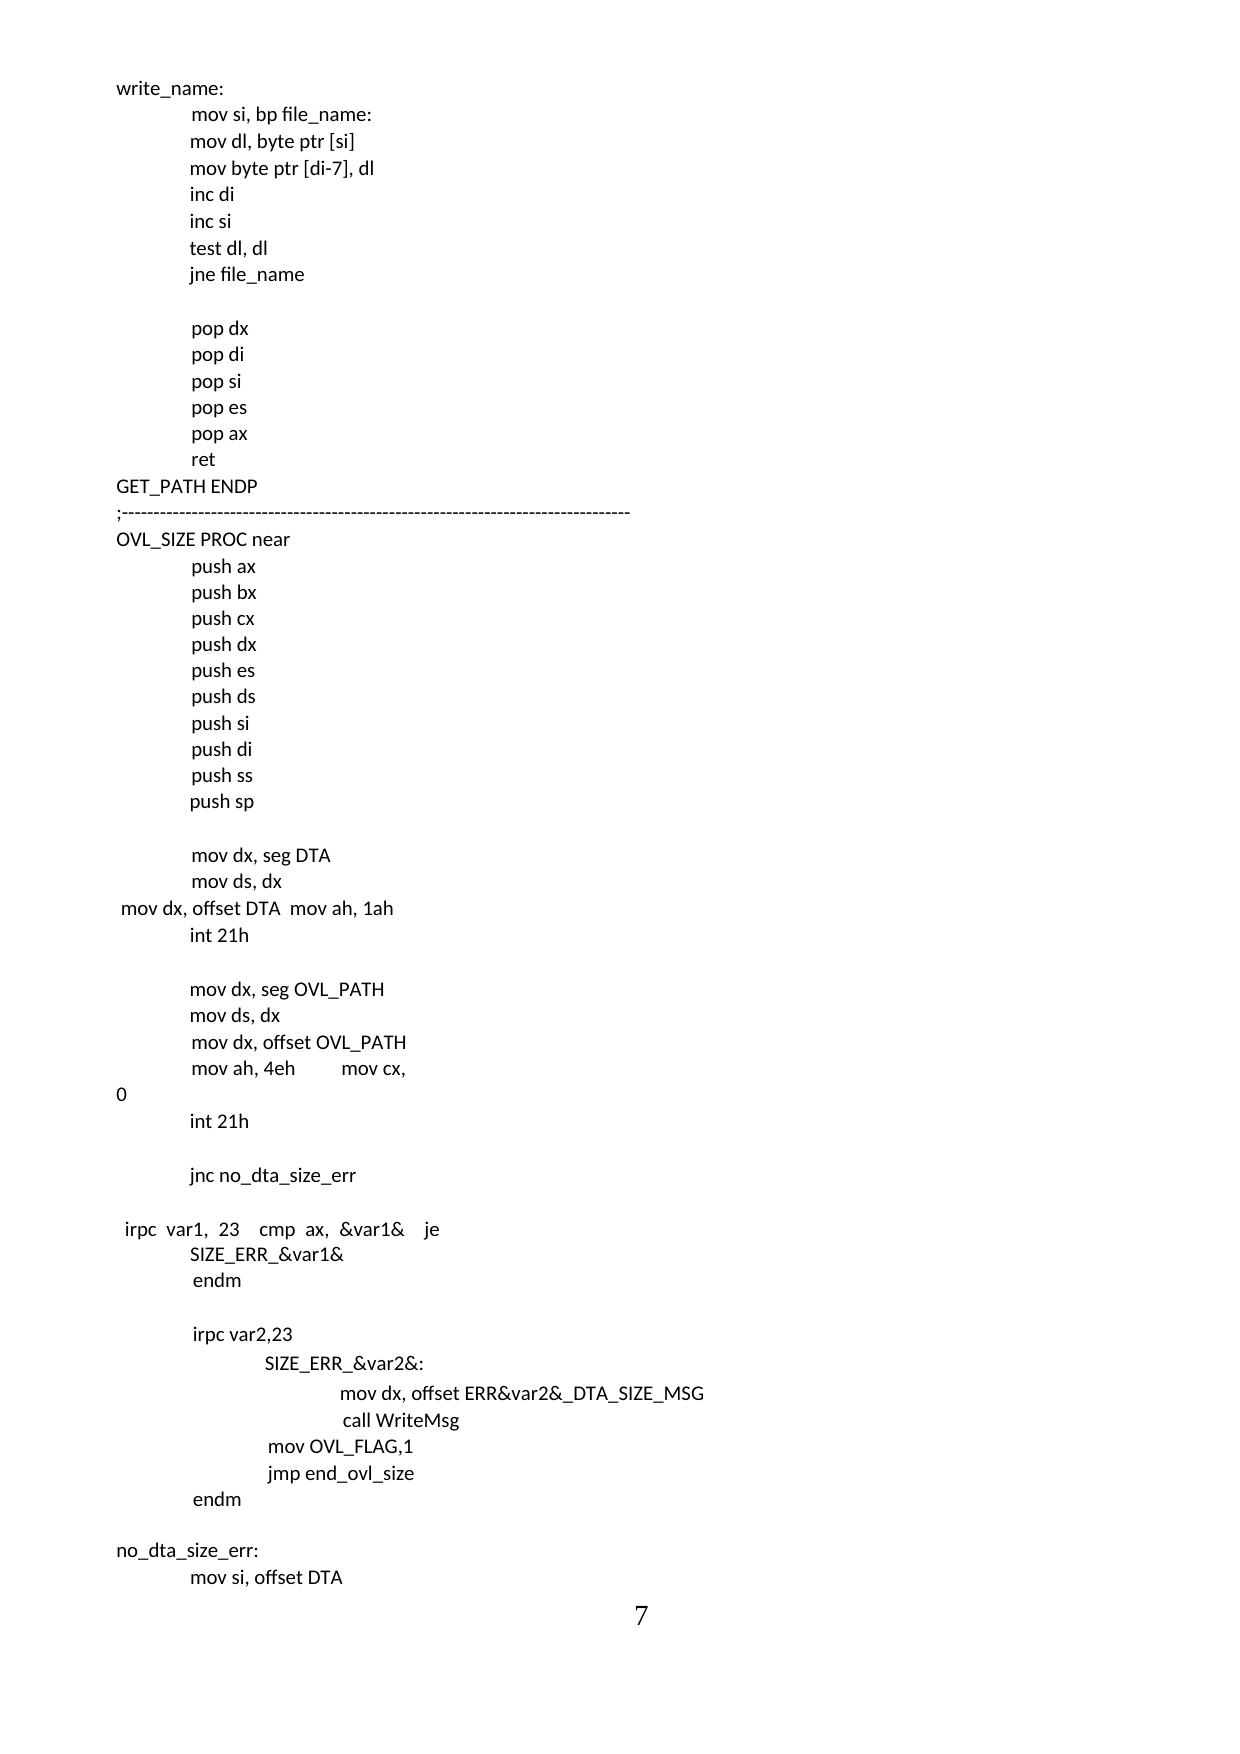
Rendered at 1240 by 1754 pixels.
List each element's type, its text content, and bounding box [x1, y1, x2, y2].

text mov dx, offset OVL_PATH mov ah, 4eh mov cx, 0 [116, 1029, 408, 1107]
text test dl, dl [115, 235, 1128, 260]
text write_name: [116, 75, 1128, 100]
text push sp [115, 789, 1128, 814]
text OVL_SIZE PROC near [116, 526, 1128, 552]
text mov ds, dx [115, 1003, 1128, 1028]
text int 21h [115, 1108, 1128, 1134]
text no_dta_size_err: [116, 1537, 1128, 1563]
text int 21h [115, 922, 1128, 947]
text mov si, offset DTA [115, 1564, 1128, 1589]
text irpc var1, 23 cmp ax, &var1& je SIZE_ERR_&var1& [115, 1216, 441, 1267]
text jne file_name [115, 262, 1128, 287]
text SIZE_ERR_&var2&: [117, 1348, 1128, 1376]
text mov dx, offset ERR&var2&_DTA_SIZE_MSG [117, 1378, 1128, 1406]
text call WriteMsg mov OVL_FLAG,1 jmp end_ovl_size [193, 1407, 500, 1485]
text mov byte ptr [di-7], dl [115, 155, 1128, 180]
text endm [193, 1486, 1128, 1512]
text mov si, bp file_name: [116, 102, 373, 127]
text push ax push bx push cx push dx push es push ds push si push di push ss [116, 553, 296, 787]
text pop dx pop di pop si pop es pop ax ret [116, 316, 278, 472]
text mov dl, byte ptr [si] [115, 128, 1128, 154]
text irpc var2,23 [193, 1322, 1128, 1347]
text mov dx, seg DTA mov ds, dx [116, 843, 373, 894]
text inc si [115, 208, 1128, 234]
text jnc no_dta_size_err [115, 1162, 1128, 1187]
text endm [193, 1268, 1128, 1293]
text inc di [115, 182, 1128, 207]
text ;-------------------------------------------------------------------------------- [116, 499, 1128, 525]
text mov dx, seg OVL_PATH [115, 976, 1128, 1001]
text mov dx, offset DTA mov ah, 1ah [116, 895, 394, 921]
text GET_PATH ENDP [116, 473, 1128, 498]
